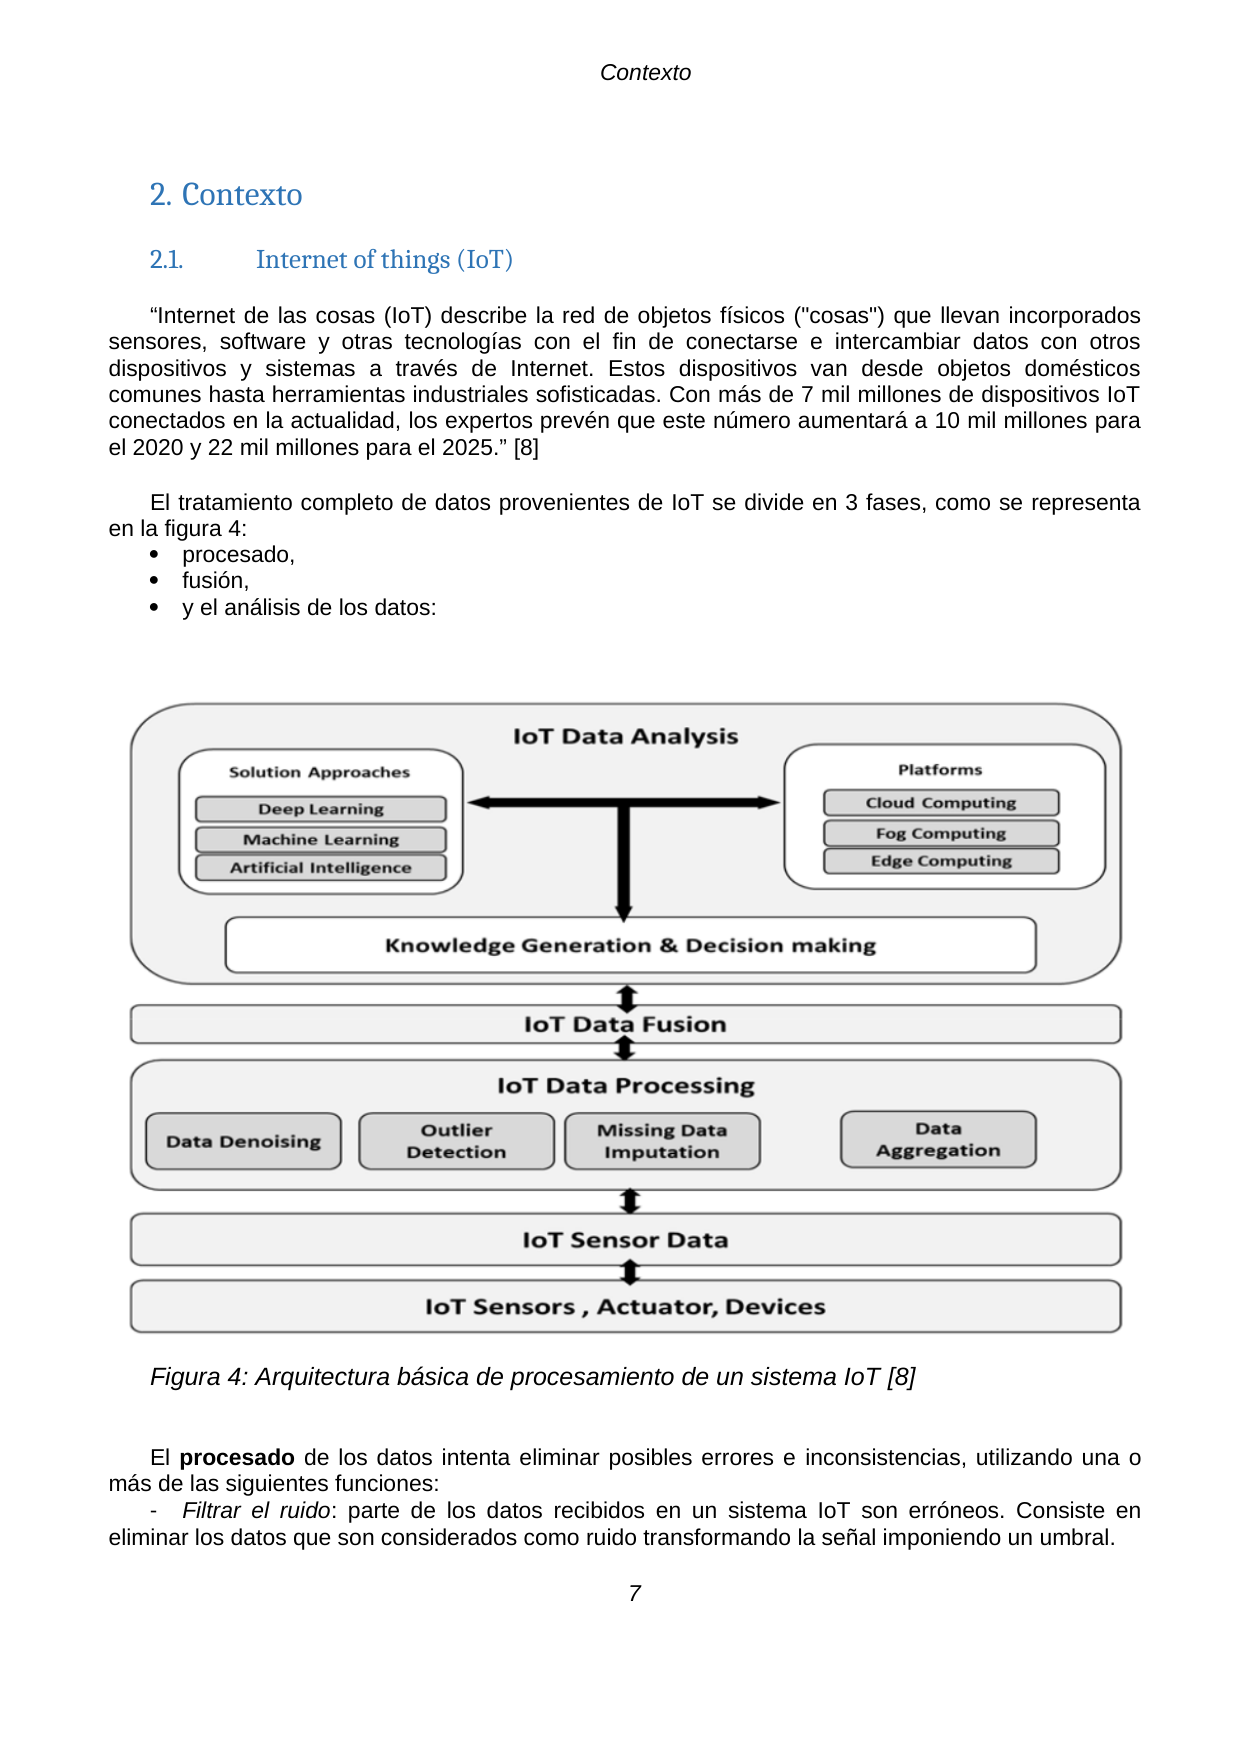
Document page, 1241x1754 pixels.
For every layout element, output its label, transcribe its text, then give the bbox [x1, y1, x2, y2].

text “Internet de las cosas (IoT) describe la red de objetos físicos ("cosas") que llevan incorporados sensores, software y otras tecnologías con el fin de conectarse e intercambiar datos con otros dispositivos y sistemas a través de Internet. Estos dispositivos van desde objetos domésticos comunes hasta herramientas industriales sofisticadas. Con más de 7 mil millones de dispositivos IoT conectados en la actualidad, los expertos prevén que este número aumentará a 10 mil millones para el 2020 y 22 mil millones para el 2025.” [8] [108, 302, 1142, 460]
text El tratamiento completo de datos provenientes de IoT se divide en 3 fases, como se representa en la figura 4: [108, 488, 1142, 541]
list y el análisis de los datos: [108, 594, 1142, 620]
text El procesado de los datos intenta eliminar posibles errores e inconsistencias, utilizando una o más de las siguientes funciones: [108, 1444, 1142, 1496]
list procesado, [108, 541, 1142, 567]
subtitle Internet of things (IoT) [108, 244, 1142, 276]
list fusión, [108, 567, 1142, 594]
picture [108, 685, 1142, 1350]
text Figura 4: Arquitectura básica de procesamiento de un sistema IoT [8] [108, 1350, 1142, 1391]
list Filtrar el ruido: parte de los datos recibidos en un sistema IoT son erróneos. Consiste en eliminar los datos que son considerados como ruido transformando la señal imponiendo un umbral. [108, 1496, 1142, 1551]
subtitle Contexto [108, 176, 1142, 214]
